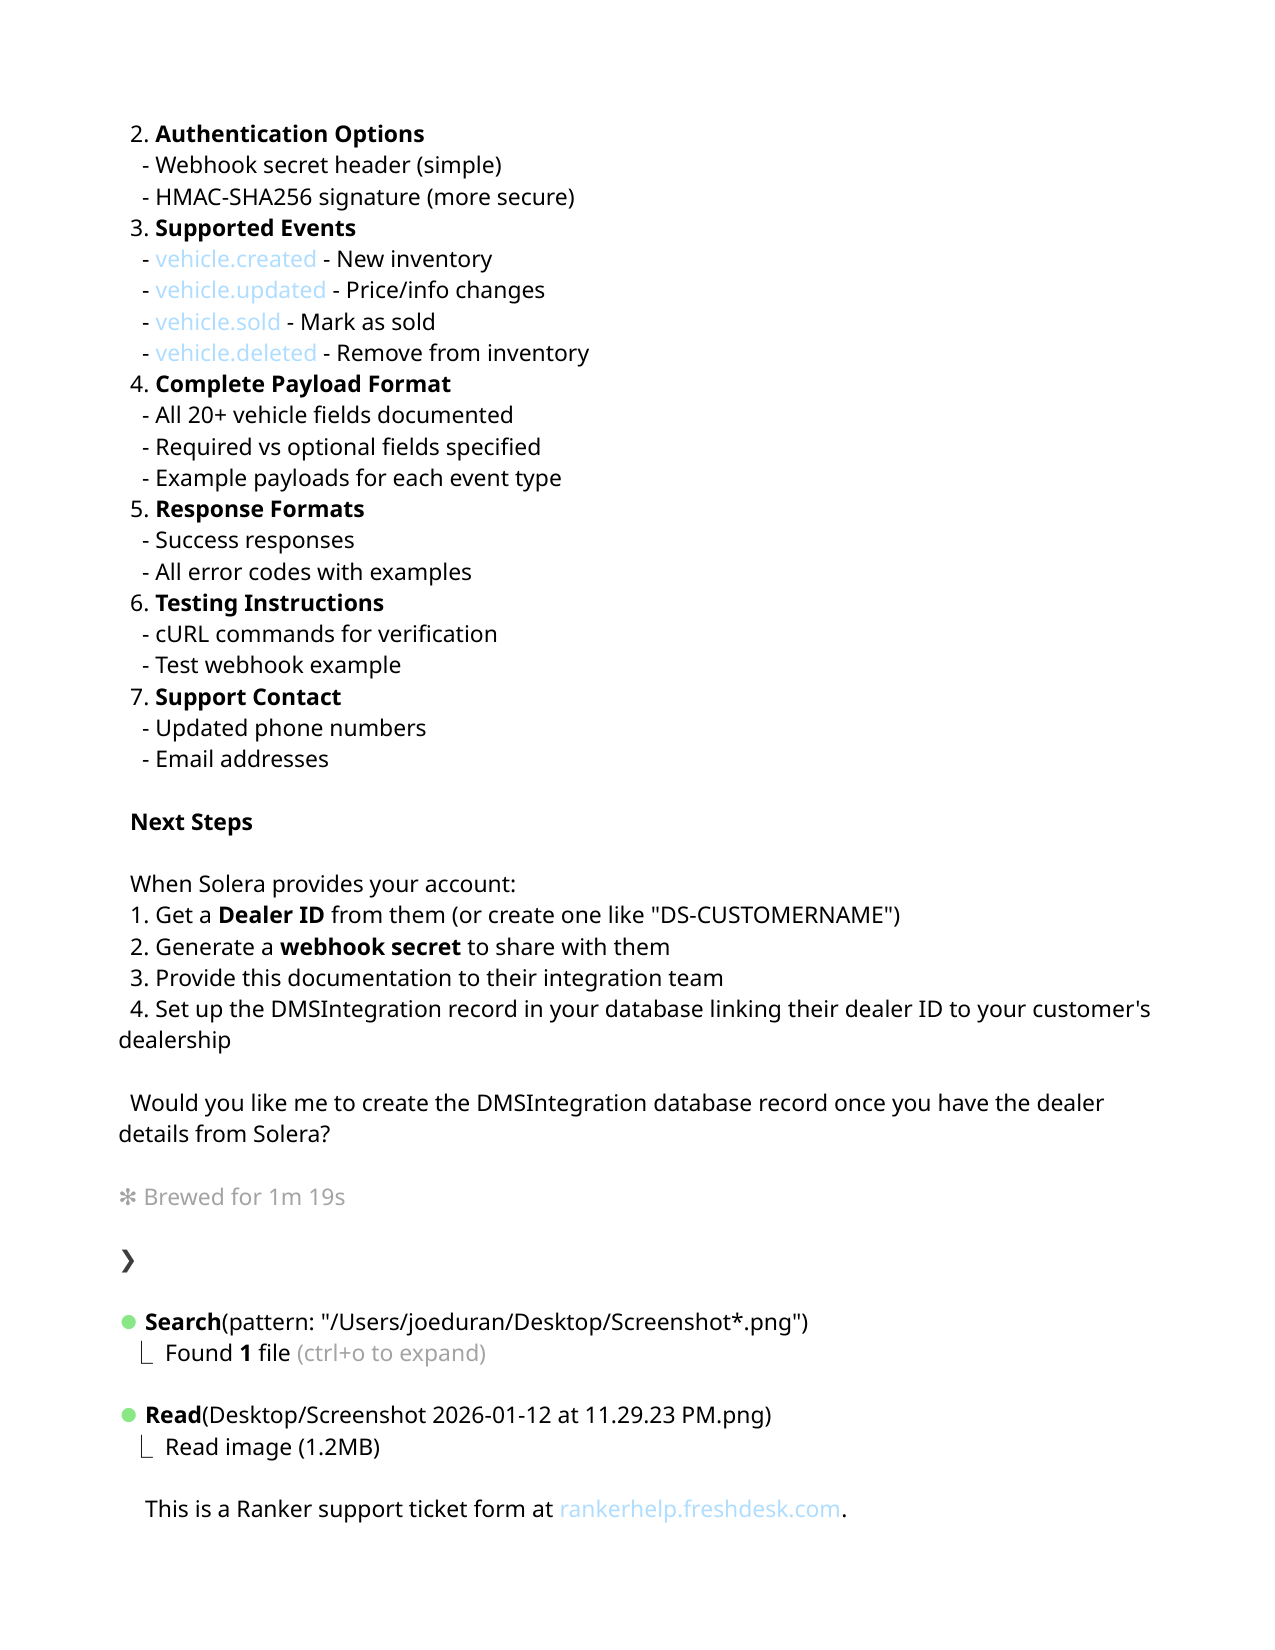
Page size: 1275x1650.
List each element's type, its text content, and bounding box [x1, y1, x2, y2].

text Next Steps [118, 806, 1157, 837]
text 3. Supported Events [118, 212, 1157, 243]
text ⎿ Read image (1.2MB) [118, 1431, 1157, 1462]
text - All error codes with examples [118, 556, 1157, 587]
text - Email addresses [118, 743, 1157, 774]
text - cURL commands for verification [118, 618, 1157, 649]
text 2. Generate a webhook secret to share with them [118, 931, 1157, 962]
text - vehicle.created - New inventory [118, 243, 1157, 274]
text - vehicle.updated - Price/info changes [118, 274, 1157, 306]
text When Solera provides your account: [118, 868, 1157, 899]
text - vehicle.sold - Mark as sold [118, 306, 1157, 337]
text - All 20+ vehicle fields documented [118, 399, 1157, 431]
text - HMAC-SHA256 signature (more secure) [118, 181, 1157, 212]
text 1. Get a Dealer ID from them (or create one like "DS-CUSTOMERNAME") [118, 899, 1157, 931]
text - Webhook secret header (simple) [118, 149, 1157, 181]
text ⎿ Found 1 file (ctrl+o to expand) [118, 1337, 1157, 1368]
text - vehicle.deleted - Remove from inventory [118, 337, 1157, 368]
text Would you like me to create the DMSIntegration database record once you have the dealer details from Solera? [118, 1087, 1157, 1149]
text 7. Support Contact [118, 681, 1157, 712]
text ❯ look at the latest screenshot on desktop. I need information for that form [118, 1243, 1157, 1274]
text 5. Response Formats [118, 493, 1157, 524]
text ⏺ This is a Ranker support ticket form at rankerhelp.freshdesk.com. [118, 1493, 1157, 1524]
text - Test webhook example [118, 649, 1157, 681]
text ⏺ Search(pattern: "/Users/joeduran/Desktop/Screenshot*.png") [118, 1306, 1157, 1337]
text ✻ Brewed for 1m 19s [118, 1181, 1157, 1212]
text 4. Complete Payload Format [118, 368, 1157, 399]
text ⏺ Read(Desktop/Screenshot 2026-01-12 at 11.29.23 PM.png) [118, 1399, 1157, 1431]
text 6. Testing Instructions [118, 587, 1157, 618]
text 4. Set up the DMSIntegration record in your database linking their dealer ID to your customer's dealership [118, 993, 1157, 1056]
text 3. Provide this documentation to their integration team [118, 962, 1157, 993]
text - Updated phone numbers [118, 712, 1157, 743]
text - Required vs optional fields specified [118, 431, 1157, 462]
text 2. Authentication Options [118, 118, 1157, 149]
text - Success responses [118, 524, 1157, 556]
text - Example payloads for each event type [118, 462, 1157, 493]
